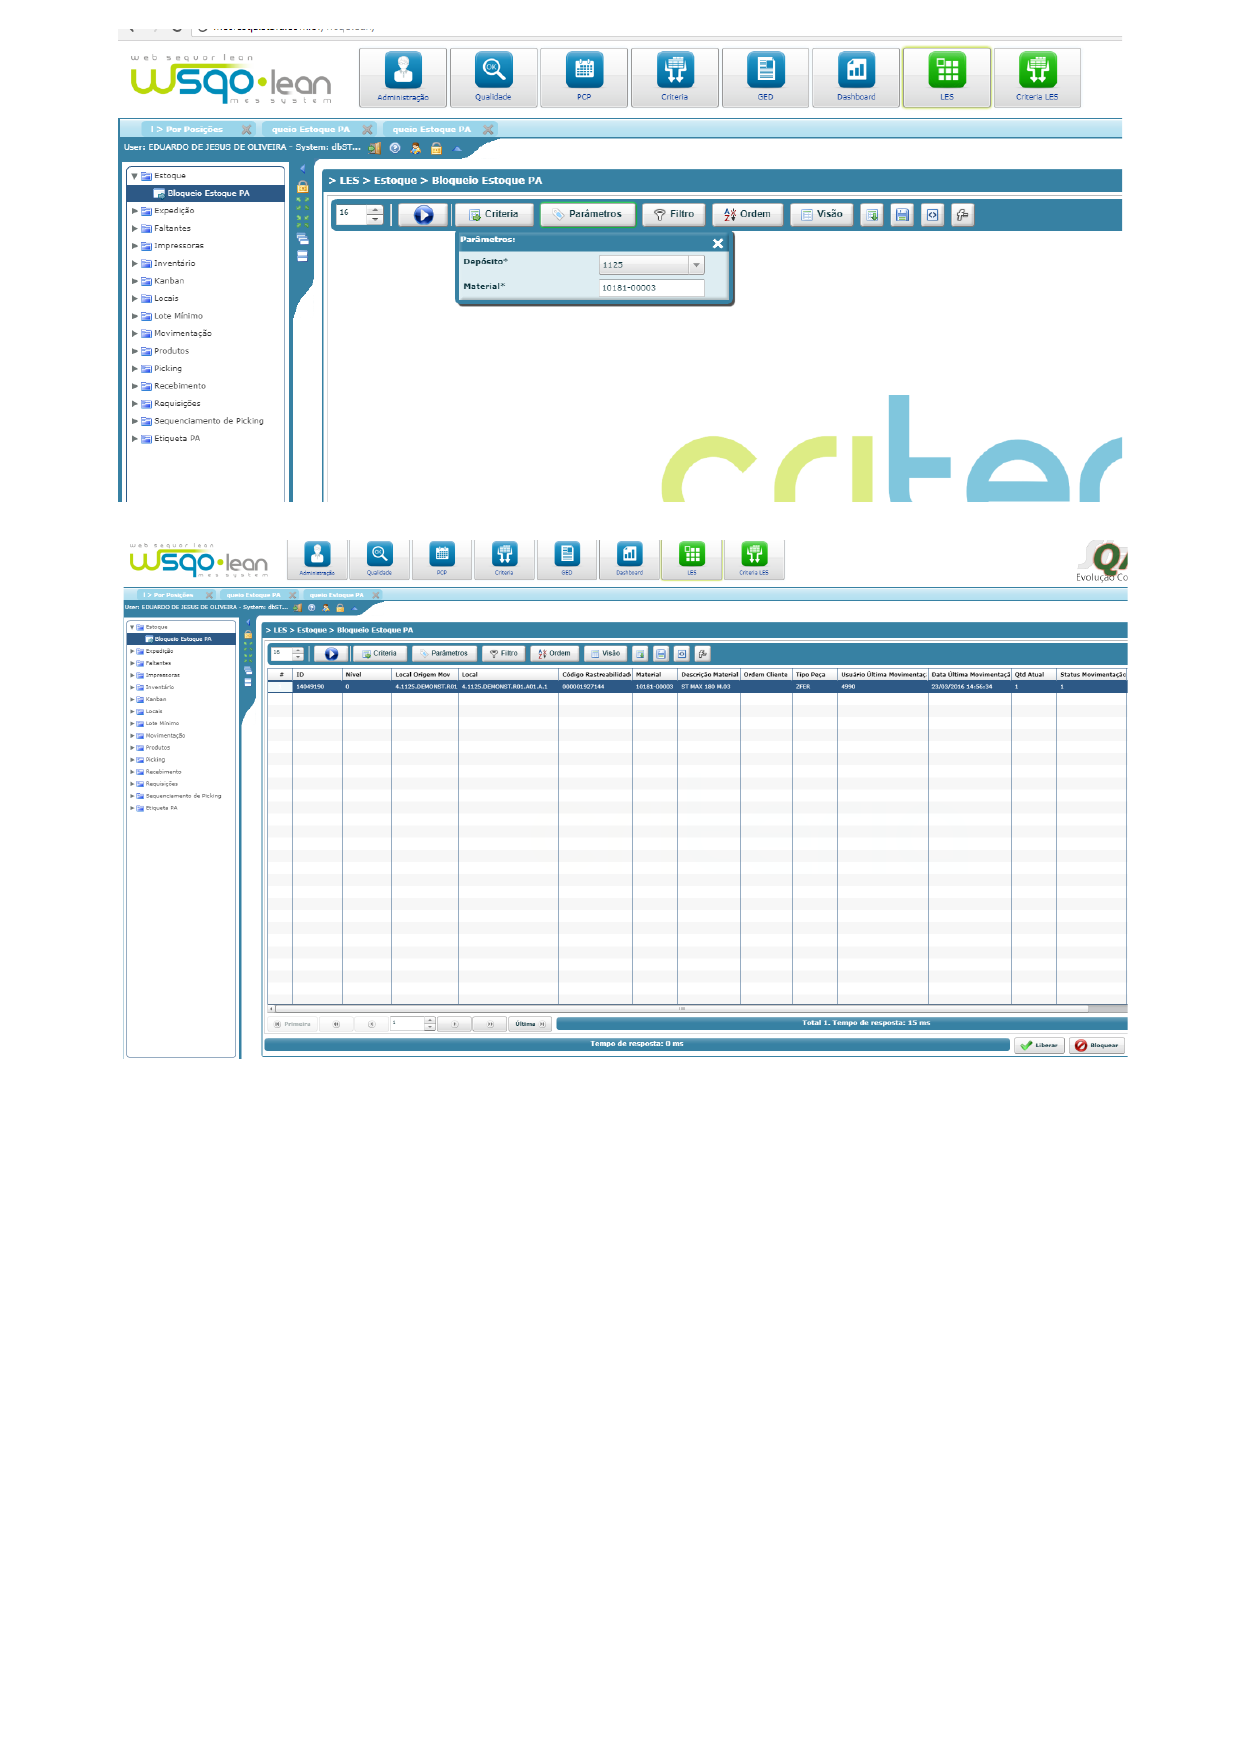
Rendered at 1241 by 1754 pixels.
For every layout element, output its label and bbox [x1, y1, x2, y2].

picture [123, 540, 1128, 1059]
picture [118, 29, 1123, 502]
